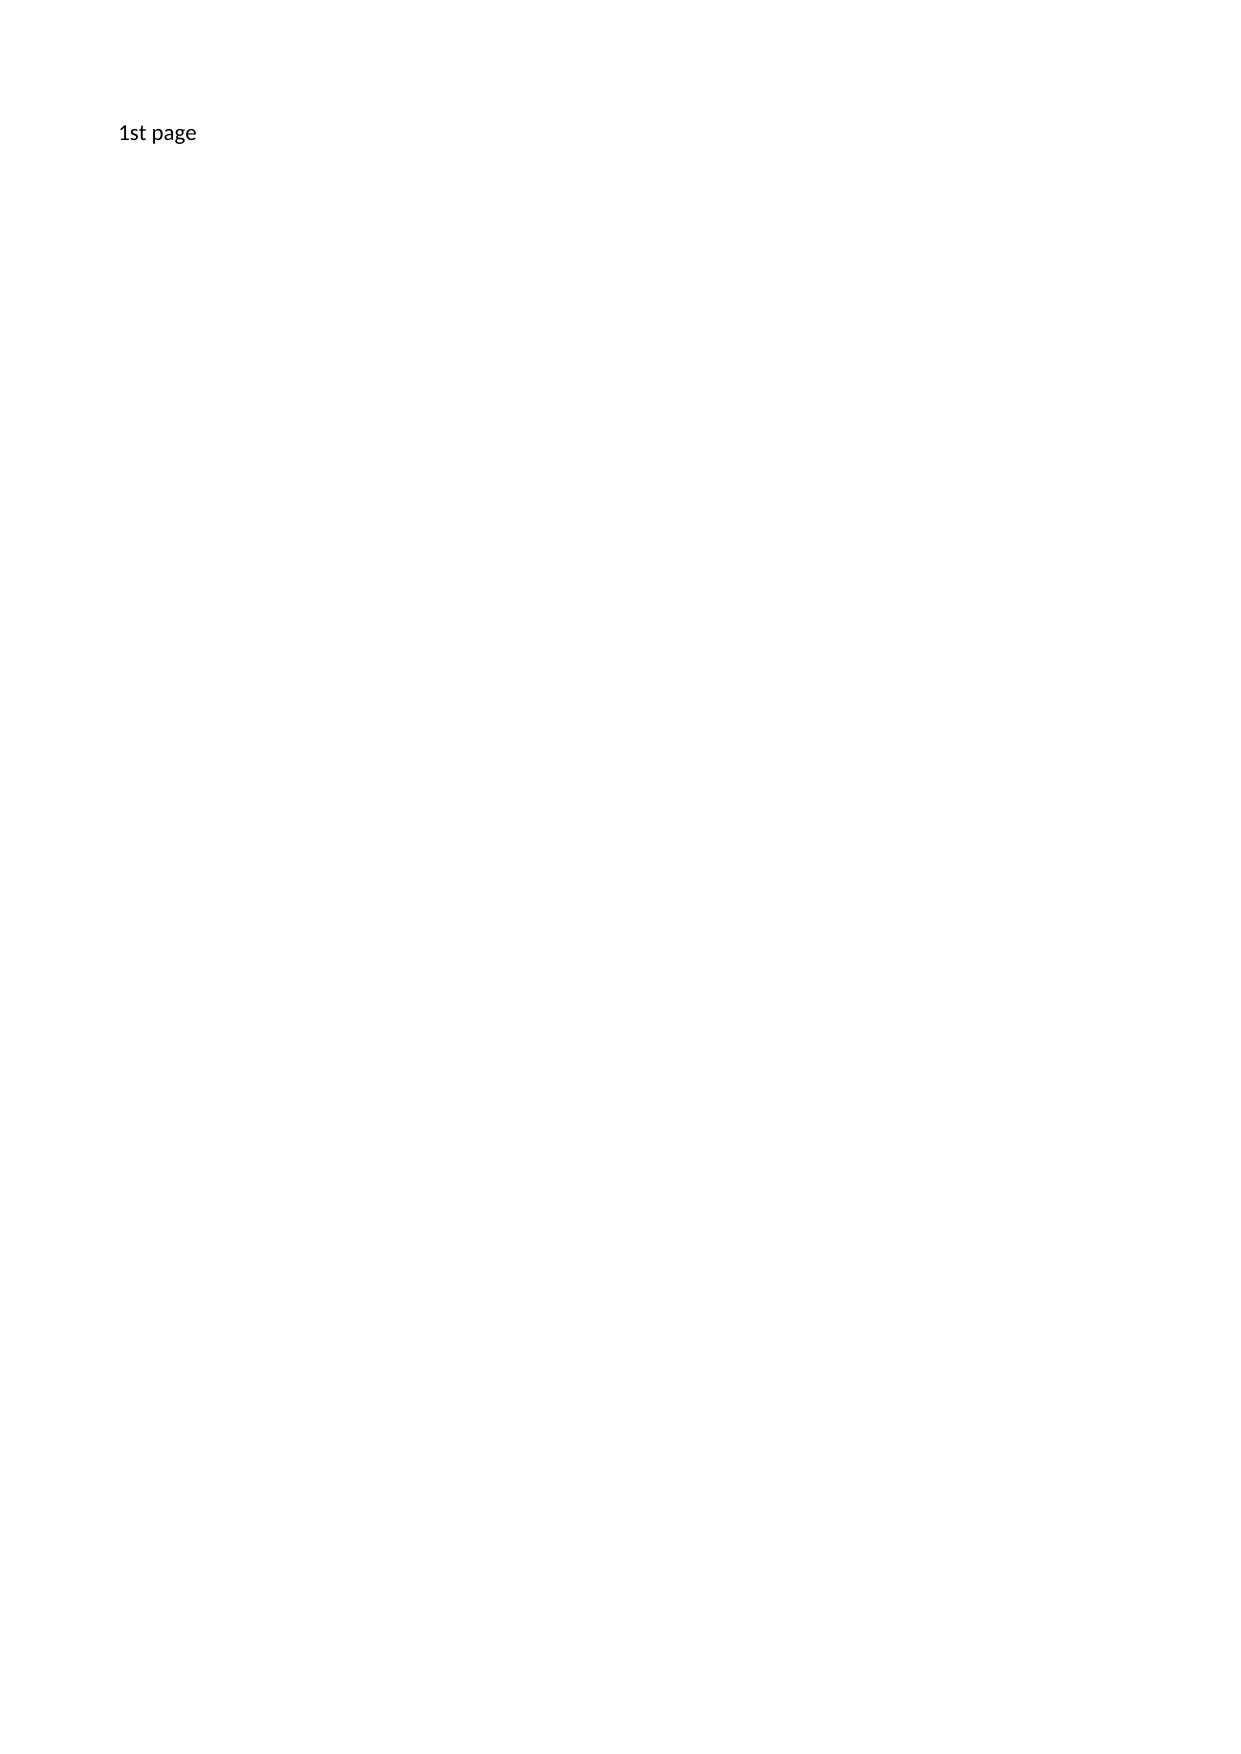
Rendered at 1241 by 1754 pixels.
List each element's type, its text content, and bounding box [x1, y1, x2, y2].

text 1st page [118, 118, 1122, 146]
